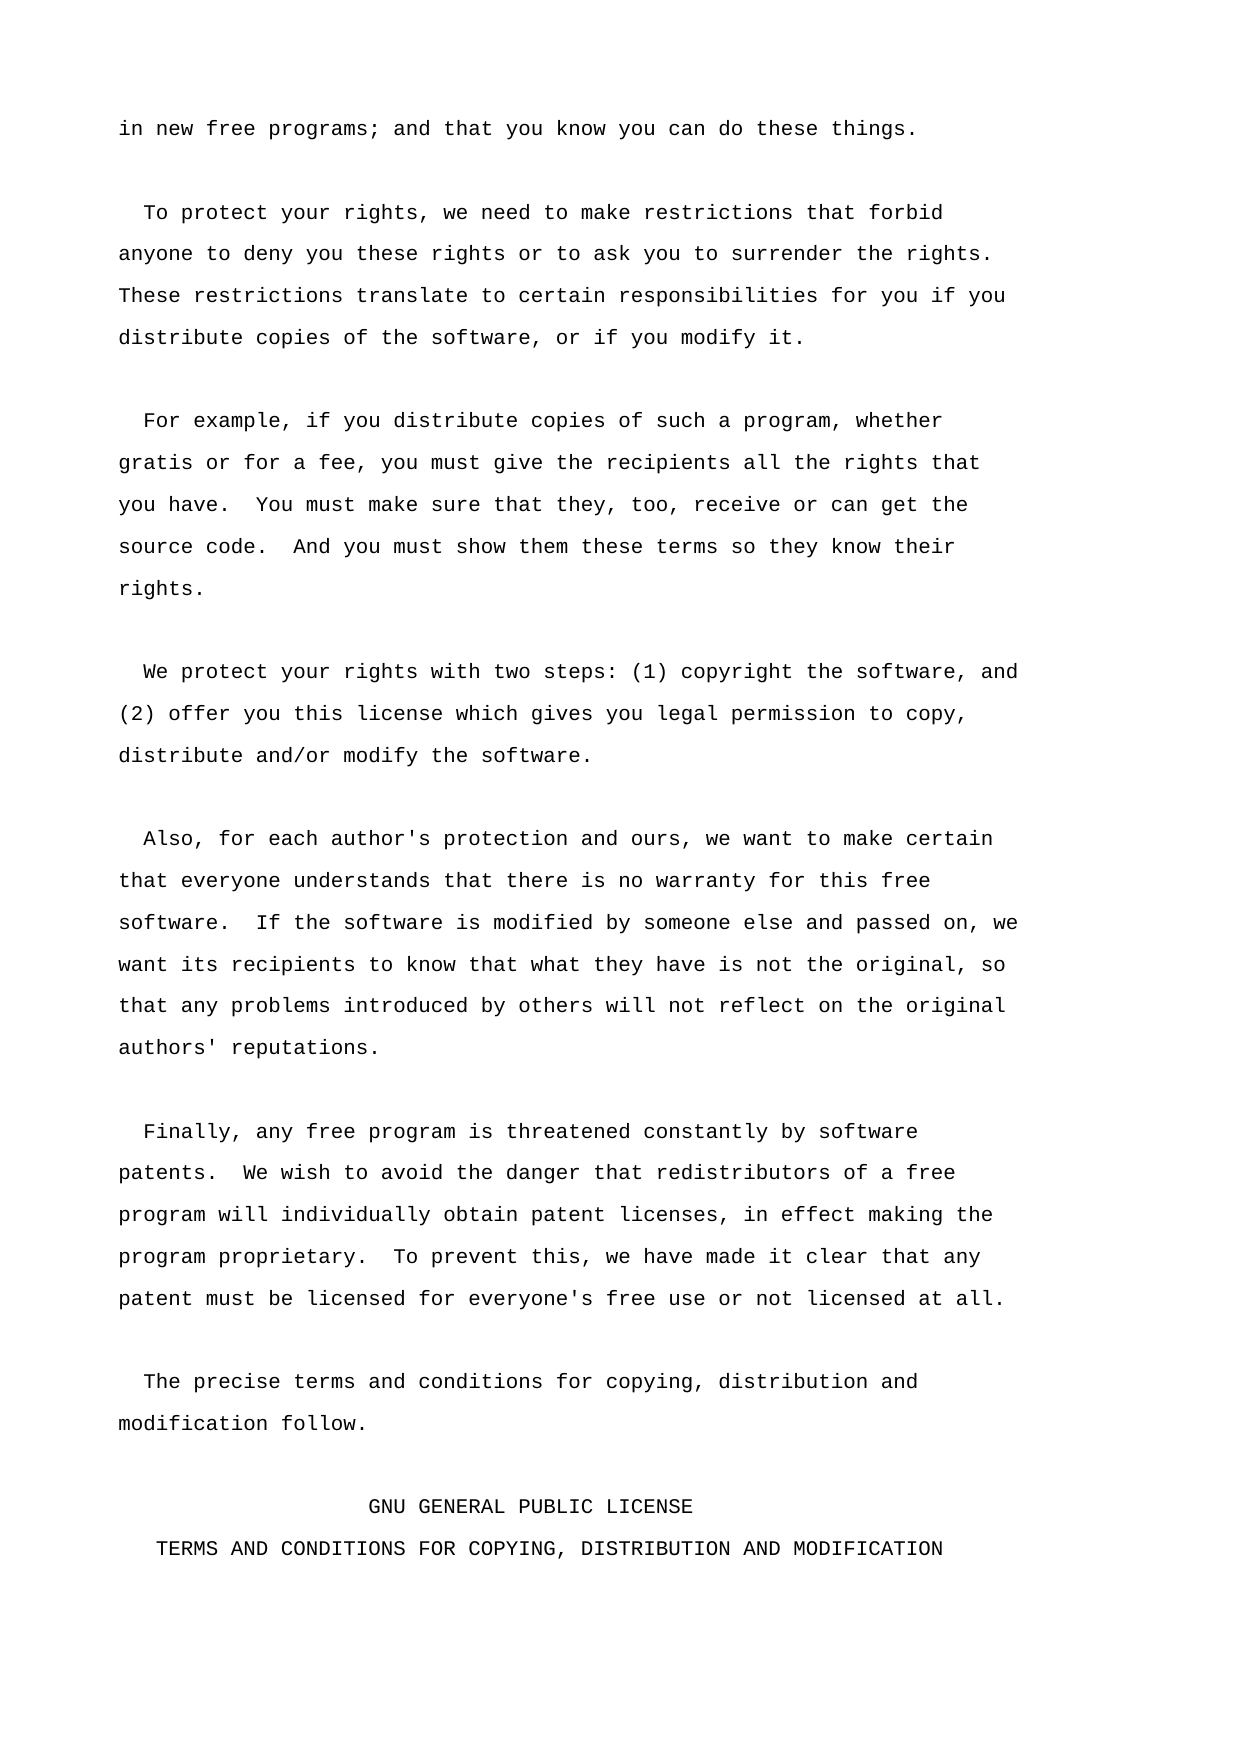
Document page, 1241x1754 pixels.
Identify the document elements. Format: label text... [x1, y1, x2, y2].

text GNU GENERAL PUBLIC LICENSE [118, 1497, 1122, 1520]
text gratis or for a fee, you must give the recipients all the rights that [118, 452, 1122, 476]
text These restrictions translate to certain responsibilities for you if you [118, 285, 1122, 309]
text Also, for each author's protection and ours, we want to make certain [118, 828, 1122, 852]
text To protect your rights, we need to make restrictions that forbid [118, 202, 1122, 225]
text The precise terms and conditions for copying, distribution and [118, 1371, 1122, 1395]
text that everyone understands that there is no warranty for this free [118, 870, 1122, 894]
text source code. And you must show them these terms so they know their [118, 536, 1122, 559]
text that any problems introduced by others will not reflect on the original [118, 995, 1122, 1019]
text patents. We wish to avoid the danger that redistributors of a free [118, 1162, 1122, 1186]
text modification follow. [118, 1413, 1122, 1437]
text TERMS AND CONDITIONS FOR COPYING, DISTRIBUTION AND MODIFICATION [118, 1538, 1122, 1562]
text want its recipients to know that what they have is not the original, so [118, 953, 1122, 977]
text Finally, any free program is threatened constantly by software [118, 1121, 1122, 1144]
text anyone to deny you these rights or to ask you to surrender the rights. [118, 243, 1122, 267]
text you have. You must make sure that they, too, receive or can get the [118, 494, 1122, 518]
text in new free programs; and that you know you can do these things. [118, 118, 1122, 142]
text distribute and/or modify the software. [118, 745, 1122, 768]
text For example, if you distribute copies of such a program, whether [118, 411, 1122, 434]
text authors' reputations. [118, 1037, 1122, 1061]
text patent must be licensed for everyone's free use or not licensed at all. [118, 1288, 1122, 1311]
text software. If the software is modified by someone else and passed on, we [118, 912, 1122, 935]
text distribute copies of the software, or if you modify it. [118, 327, 1122, 351]
text program will individually obtain patent licenses, in effect making the [118, 1204, 1122, 1228]
text (2) offer you this license which gives you legal permission to copy, [118, 703, 1122, 727]
text We protect your rights with two steps: (1) copyright the software, and [118, 661, 1122, 685]
text program proprietary. To prevent this, we have made it clear that any [118, 1246, 1122, 1269]
text rights. [118, 578, 1122, 601]
